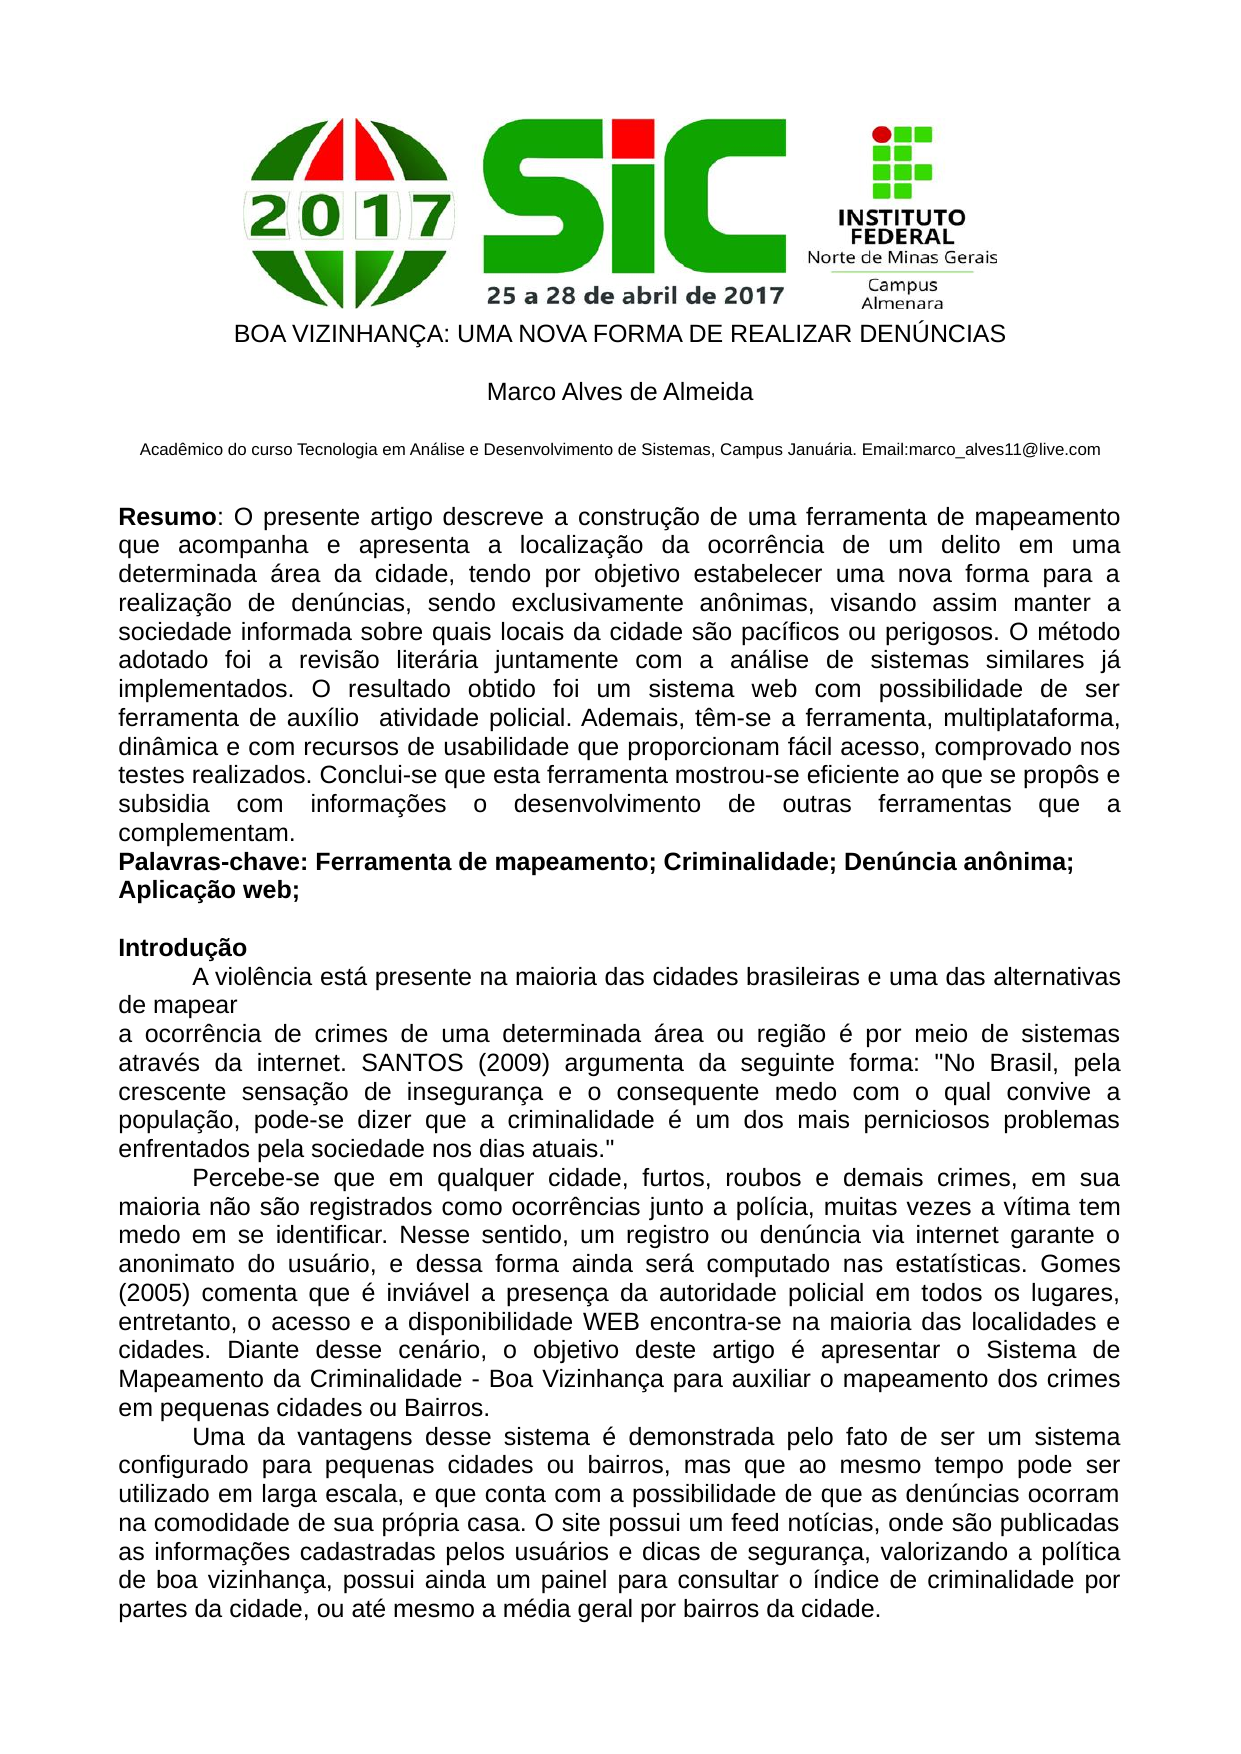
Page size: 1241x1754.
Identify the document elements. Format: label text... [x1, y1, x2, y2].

text Introdução [118, 933, 1122, 961]
text Acadêmico do curso Tecnologia em Análise e Desenvolvimento de Sistemas, Campus Januária. Email:marco_alves11@live.com [118, 439, 1122, 473]
text Resumo: O presente artigo descreve a construção de uma ferramenta de mapeamento que acompanha e apresenta a localização da ocorrência de um delito em uma determinada área da cidade, tendo por objetivo estabelecer uma nova forma para a realização de denúncias, sendo exclusivamente anônimas, visando assim manter a sociedade informada sobre quais locais da cidade são pacíficos ou perigosos. O método adotado foi a revisão literária juntamente com a análise de sistemas similares já implementados. O resultado obtido foi um sistema web com possibilidade de ser ferramenta de auxílio atividade policial. Ademais, têm-se a ferramenta, multiplataforma, dinâmica e com recursos de usabilidade que proporcionam fácil acesso, comprovado nos testes realizados. Conclui-se que esta ferramenta mostrou-se eficiente ao que se propôs e subsidia com informações o desenvolvimento de outras ferramentas que a complementam. [118, 501, 1122, 846]
text a ocorrência de crimes de uma determinada área ou região é por meio de sistemas através da internet. SANTOS (2009) argumenta da seguinte forma: "No Brasil, pela crescente sensação de insegurança e o consequente medo com o qual convive a população, pode-se dizer que a criminalidade é um dos mais perniciosos problemas enfrentados pela sociedade nos dias atuais." [118, 1019, 1122, 1163]
text A violência está presente na maioria das cidades brasileiras e uma das alternativas de mapear [118, 961, 1122, 1019]
text Uma da vantagens desse sistema é demonstrada pelo fato de ser um sistema configurado para pequenas cidades ou bairros, mas que ao mesmo tempo pode ser utilizado em larga escala, e que conta com a possibilidade de que as denúncias ocorram na comodidade de sua própria casa. O site possui um feed notícias, onde são publicadas as informações cadastradas pelos usuários e dicas de segurança, valorizando a política de boa vizinhança, possui ainda um painel para consultar o índice de criminalidade por partes da cidade, ou até mesmo a média geral por bairros da cidade. [118, 1421, 1122, 1623]
text BOA VIZINHANÇA: UMA NOVA FORMA DE REALIZAR DENÚNCIAS [118, 319, 1122, 348]
text Palavras-chave: Ferramenta de mapeamento; Criminalidade; Denúncia anônima; Aplicação web; [118, 846, 1122, 904]
text Marco Alves de Almeida [118, 377, 1122, 406]
picture [243, 118, 997, 309]
text Percebe-se que em qualquer cidade, furtos, roubos e demais crimes, em sua maioria não são registrados como ocorrências junto a polícia, muitas vezes a vítima tem medo em se identificar. Nesse sentido, um registro ou denúncia via internet garante o anonimato do usuário, e dessa forma ainda será computado nas estatísticas. Gomes (2005) comenta que é inviável a presença da autoridade policial em todos os lugares, entretanto, o acesso e a disponibilidade WEB encontra-se na maioria das localidades e cidades. Diante desse cenário, o objetivo deste artigo é apresentar o Sistema de Mapeamento da Criminalidade - Boa Vizinhança para auxiliar o mapeamento dos crimes em pequenas cidades ou Bairros. [118, 1163, 1122, 1421]
